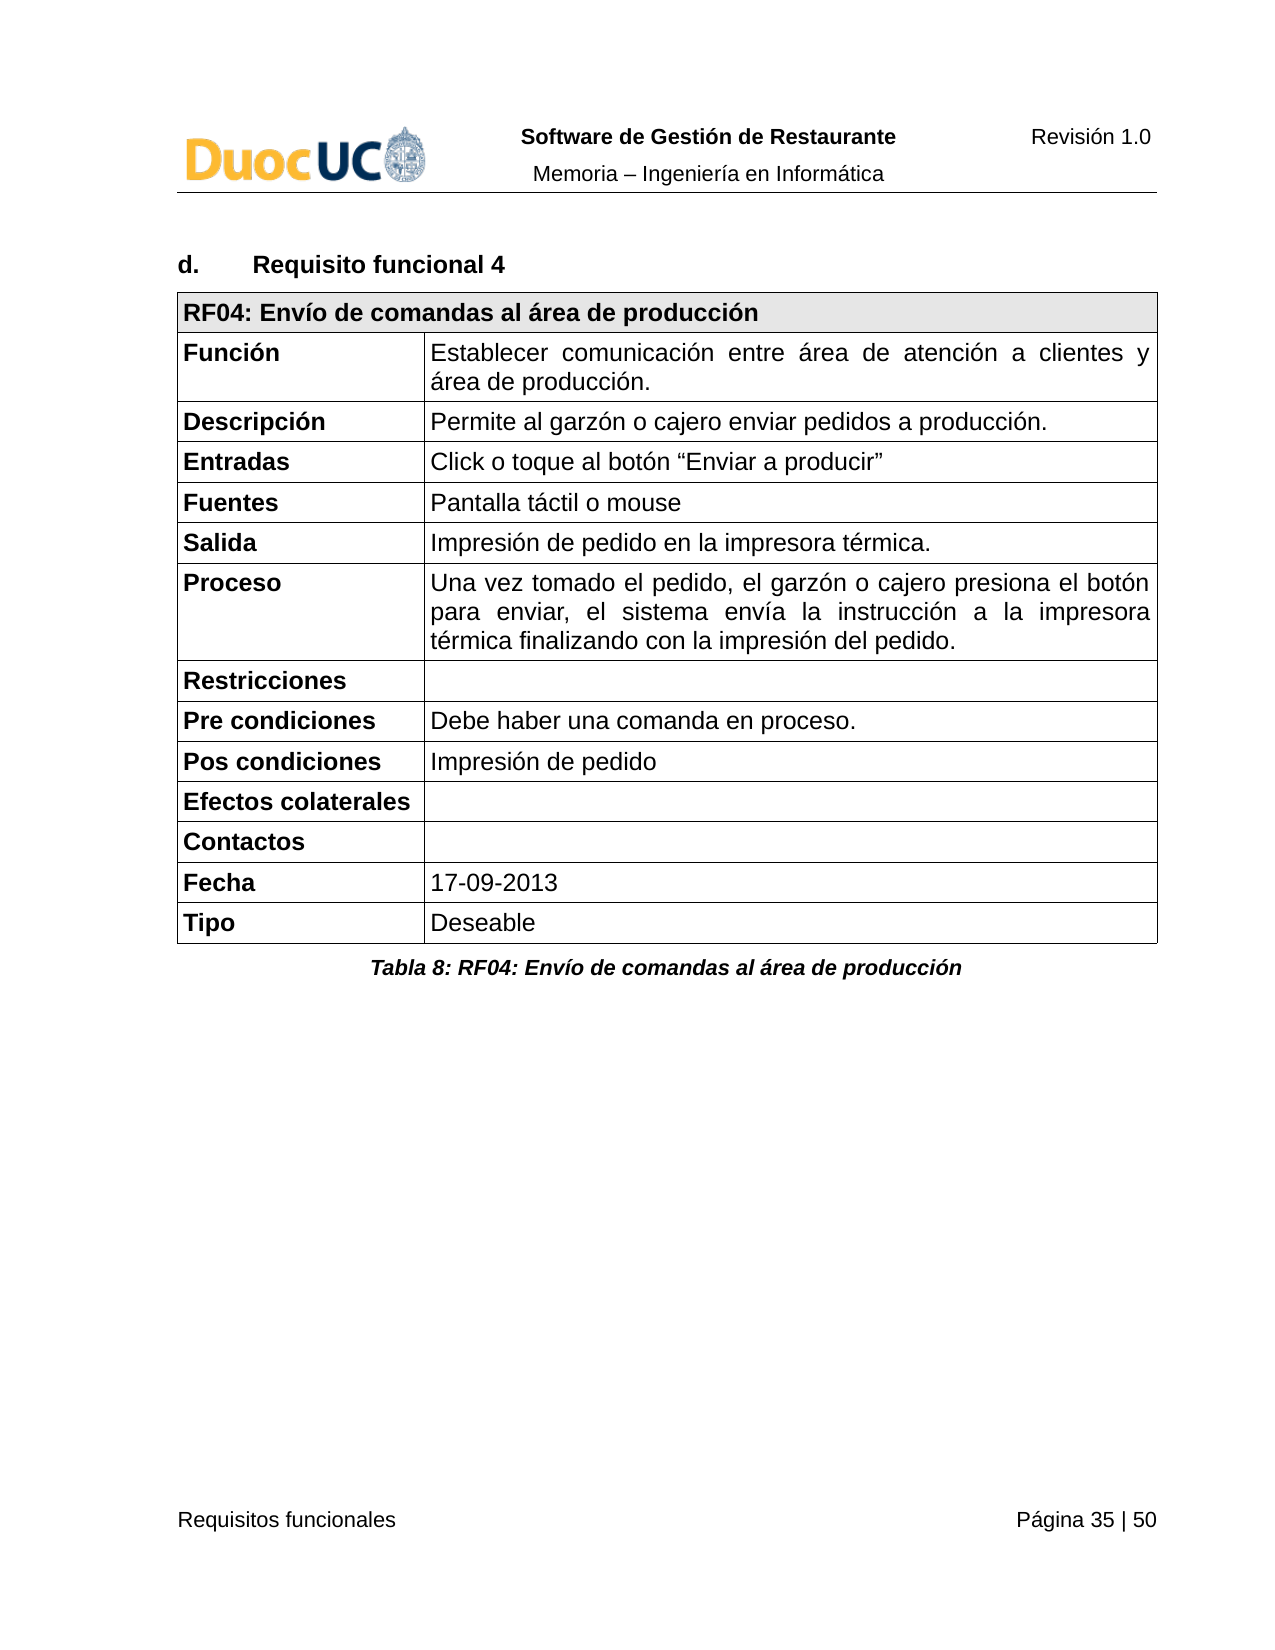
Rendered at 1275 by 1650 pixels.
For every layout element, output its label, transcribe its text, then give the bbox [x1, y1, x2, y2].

table_cell Deseable [425, 903, 1157, 942]
table_cell Click o toque al botón “Enviar a producir” [425, 442, 1157, 482]
picture [182, 123, 426, 187]
table_cell Tipo [178, 903, 424, 942]
table_cell 17-09-2013 [425, 863, 1157, 902]
table_cell Entradas [178, 442, 424, 482]
table_cell Pos condiciones [178, 742, 424, 781]
table_cell Proceso [178, 564, 424, 660]
table_cell Fecha [178, 863, 424, 902]
table_cell Permite al garzón o cajero enviar pedidos a producción. [425, 402, 1157, 441]
table_cell Pantalla táctil o mouse [425, 483, 1157, 522]
table_cell Salida [178, 523, 424, 562]
text Tabla 8: RF04: Envío de comandas al área de producción [177, 955, 1157, 980]
table_cell [425, 661, 1157, 701]
table_cell Una vez tomado el pedido, el garzón o cajero presiona el botón para enviar, el sistema envía la instrucción a la impresora térmica finalizando con la impresión del pedido. [425, 564, 1157, 660]
subtitle Requisito funcional 4 [177, 251, 1157, 279]
table_cell Contactos [178, 822, 424, 862]
table_cell Pre condiciones [178, 702, 424, 741]
table_cell Función [178, 333, 424, 401]
table_cell Efectos colaterales [178, 782, 424, 821]
table_cell Descripción [178, 402, 424, 441]
table_cell Debe haber una comanda en proceso. [425, 702, 1157, 741]
table_cell [425, 822, 1157, 862]
table_cell Fuentes [178, 483, 424, 522]
table_header RF04: Envío de comandas al área de producción [178, 293, 1157, 332]
table_cell Restricciones [178, 661, 424, 701]
table_cell Impresión de pedido [425, 742, 1157, 781]
table_cell [425, 782, 1157, 821]
table_cell Impresión de pedido en la impresora térmica. [425, 523, 1157, 562]
table_cell Establecer comunicación entre área de atención a clientes y área de producción. [425, 333, 1157, 401]
